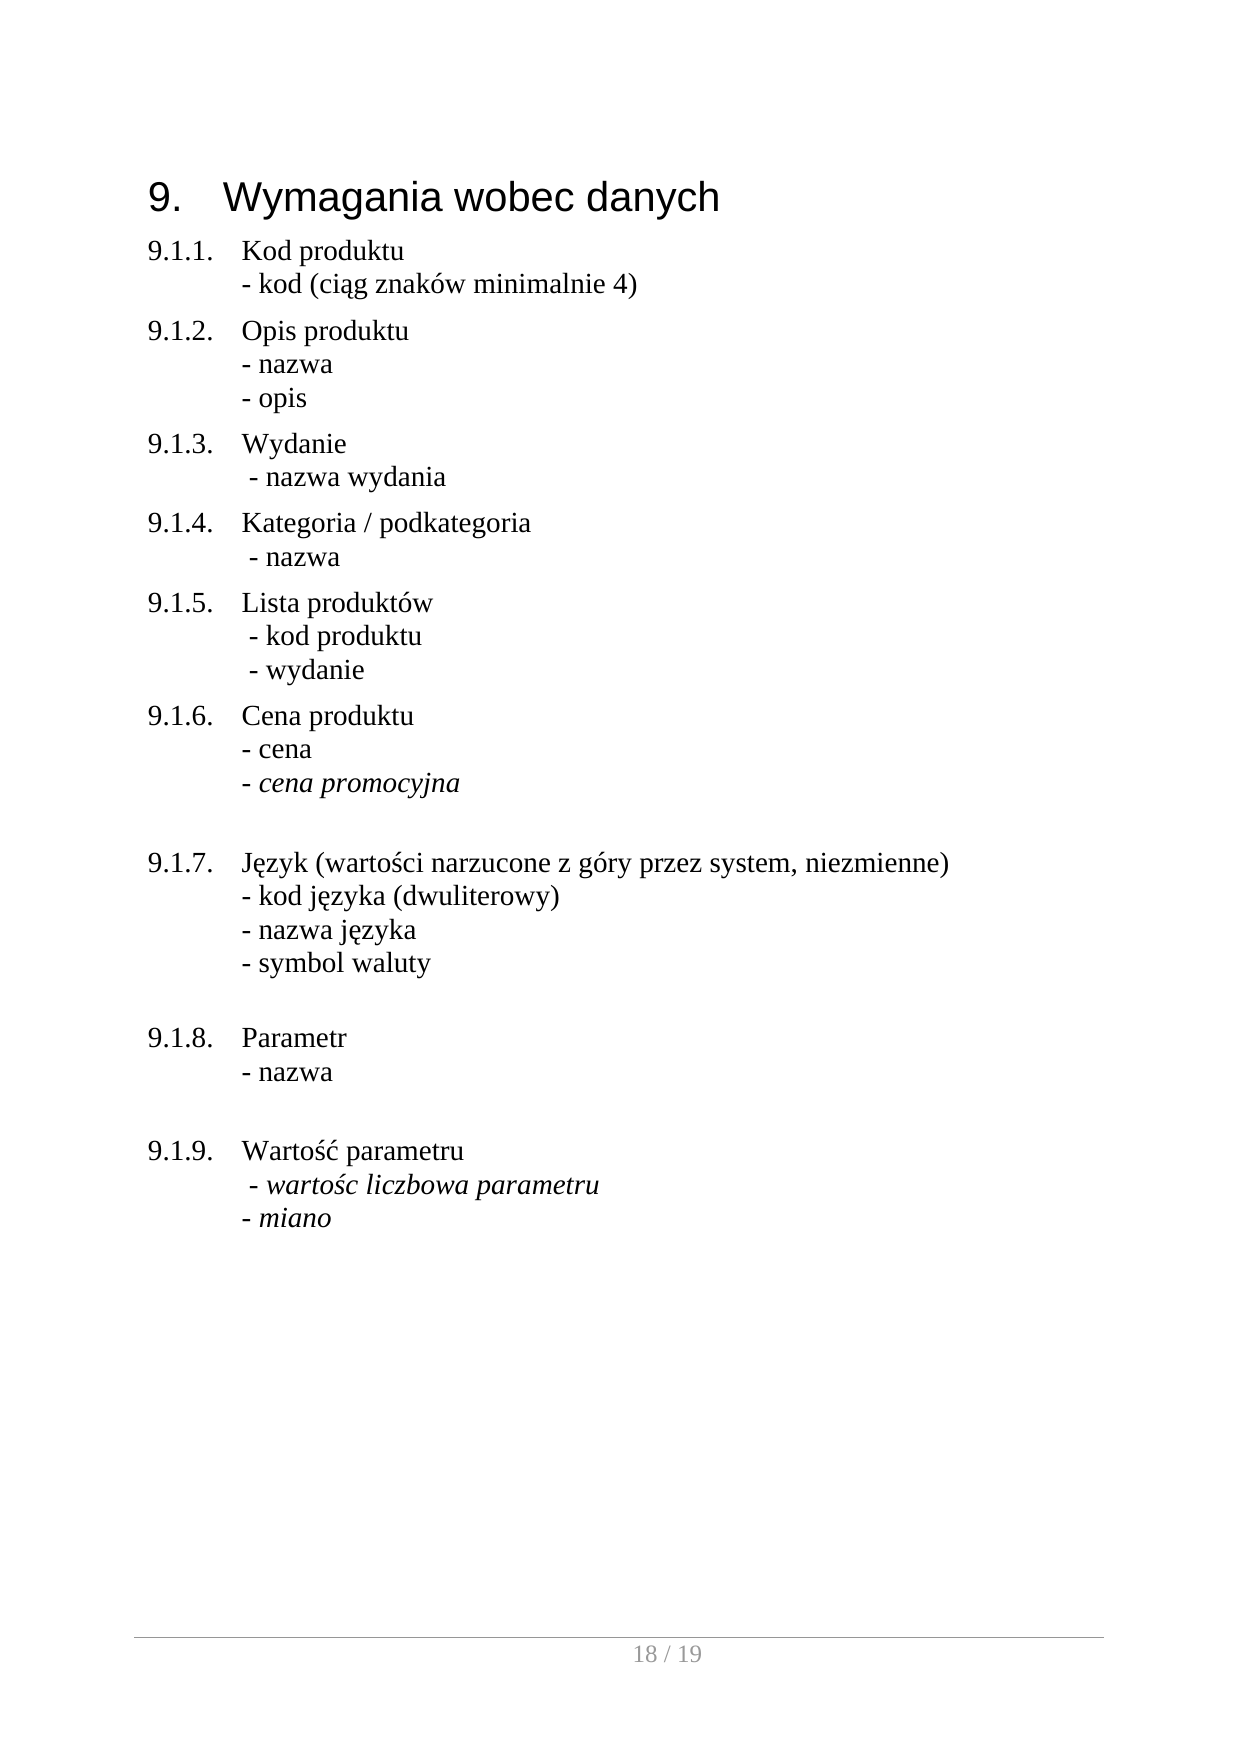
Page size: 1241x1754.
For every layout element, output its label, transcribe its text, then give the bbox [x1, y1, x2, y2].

subtitle Kategoria / podkategoria - nazwa [148, 505, 1092, 572]
subtitle Kod produktu - kod (ciąg znaków minimalnie 4) [148, 233, 1092, 300]
subtitle Lista produktów - kod produktu - wydanie [148, 585, 1092, 686]
subtitle Wymagania wobec danych [148, 173, 1092, 221]
subtitle Język (wartości narzucone z góry przez system, niezmienne) - kod języka (dwuliterowy) - nazwa języka - symbol waluty [148, 845, 1092, 979]
subtitle Wartość parametru - wartośc liczbowa parametru - miano [148, 1133, 1092, 1234]
subtitle Opis produktu - nazwa - opis [148, 313, 1092, 413]
subtitle Parametr - nazwa [148, 1020, 1092, 1121]
subtitle Wydanie - nazwa wydania [148, 426, 1092, 493]
subtitle Cena produktu - cena - cena promocyjna [148, 698, 1092, 832]
